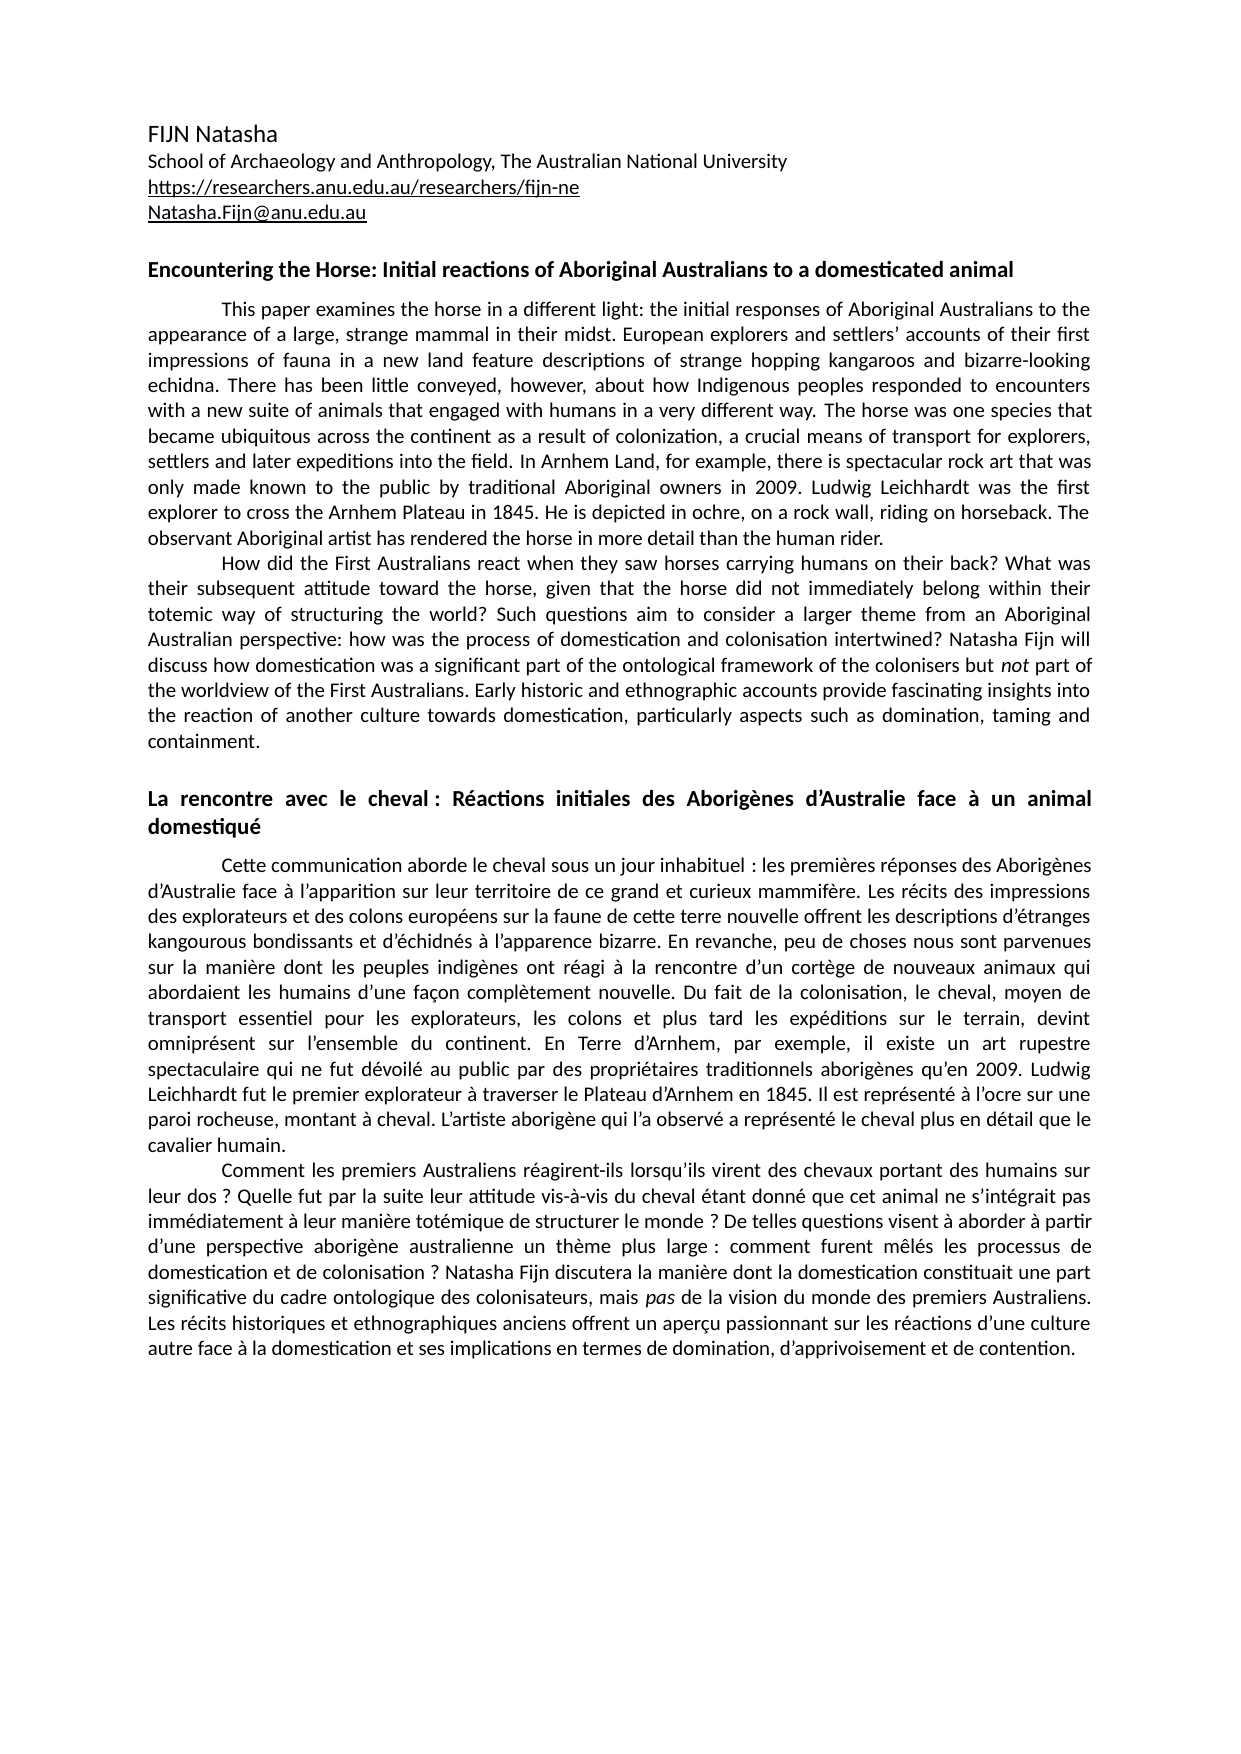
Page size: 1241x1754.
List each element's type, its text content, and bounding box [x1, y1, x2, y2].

text Encountering the Horse: Initial reactions of Aboriginal Australians to a domesticated animal [148, 255, 1092, 283]
text La rencontre avec le cheval : Réactions initiales des Aborigènes d’Australie face à un animal domestiqué [148, 784, 1092, 840]
text School of Archaeology and Anthropology, The Australian National University [148, 149, 1092, 174]
text FIJN Natasha [148, 118, 1092, 149]
text Cette communication aborde le cheval sous un jour inhabituel : les premières réponses des Aborigènes d’Australie face à l’apparition sur leur territoire de ce grand et curieux mammifère. Les récits des impressions des explorateurs et des colons européens sur la faune de cette terre nouvelle offrent les descriptions d’étranges kangourous bondissants et d’échidnés à l’apparence bizarre. En revanche, peu de choses nous sont parvenues sur la manière dont les peuples indigènes ont réagi à la rencontre d’un cortège de nouveaux animaux qui abordaient les humains d’une façon complètement nouvelle. Du fait de la colonisation, le cheval, moyen de transport essentiel pour les explorateurs, les colons et plus tard les expéditions sur le terrain, devint omniprésent sur l’ensemble du continent. En Terre d’Arnhem, par exemple, il existe un art rupestre spectaculaire qui ne fut dévoilé au public par des propriétaires traditionnels aborigènes qu’en 2009. Ludwig Leichhardt fut le premier explorateur à traverser le Plateau d’Arnhem en 1845. Il est représenté à l’ocre sur une paroi rocheuse, montant à cheval. L’artiste aborigène qui l’a observé a représenté le cheval plus en détail que le cavalier humain. [148, 852, 1092, 1157]
text Comment les premiers Australiens réagirent-ils lorsqu’ils virent des chevaux portant des humains sur leur dos ? Quelle fut par la suite leur attitude vis-à-vis du cheval étant donné que cet animal ne s’intégrait pas immédiatement à leur manière totémique de structurer le monde ? De telles questions visent à aborder à partir d’une perspective aborigène australienne un thème plus large : comment furent mêlés les processus de domestication et de colonisation ? Natasha Fijn discutera la manière dont la domestication constituait une part significative du cadre ontologique des colonisateurs, mais pas de la vision du monde des premiers Australiens. Les récits historiques et ethnographiques anciens offrent un aperçu passionnant sur les réactions d’une culture autre face à la domestication et ses implications en termes de domination, d’apprivoisement et de contention. [148, 1157, 1092, 1361]
text Natasha.Fijn@anu.edu.au [148, 199, 1092, 225]
text https://researchers.anu.edu.au/researchers/fijn-ne [148, 174, 1092, 199]
text How did the First Australians react when they saw horses carrying humans on their back? What was their subsequent attitude toward the horse, given that the horse did not immediately belong within their totemic way of structuring the world? Such questions aim to consider a larger theme from an Aboriginal Australian perspective: how was the process of domestication and colonisation intertwined? Natasha Fijn will discuss how domestication was a significant part of the ontological framework of the colonisers but not part of the worldview of the First Australians. Early historic and ethnographic accounts provide fascinating insights into the reaction of another culture towards domestication, particularly aspects such as domination, taming and containment. [148, 550, 1092, 753]
text This paper examines the horse in a different light: the initial responses of Aboriginal Australians to the appearance of a large, strange mammal in their midst. European explorers and settlers’ accounts of their first impressions of fauna in a new land feature descriptions of strange hopping kangaroos and bizarre-looking echidna. There has been little conveyed, however, about how Indigenous peoples responded to encounters with a new suite of animals that engaged with humans in a very different way. The horse was one species that became ubiquitous across the continent as a result of colonization, a crucial means of transport for explorers, settlers and later expeditions into the field. In Arnhem Land, for example, there is spectacular rock art that was only made known to the public by traditional Aboriginal owners in 2009. Ludwig Leichhardt was the first explorer to cross the Arnhem Plateau in 1845. He is depicted in ochre, on a rock wall, riding on horseback. The observant Aboriginal artist has rendered the horse in more detail than the human rider. [148, 296, 1092, 550]
